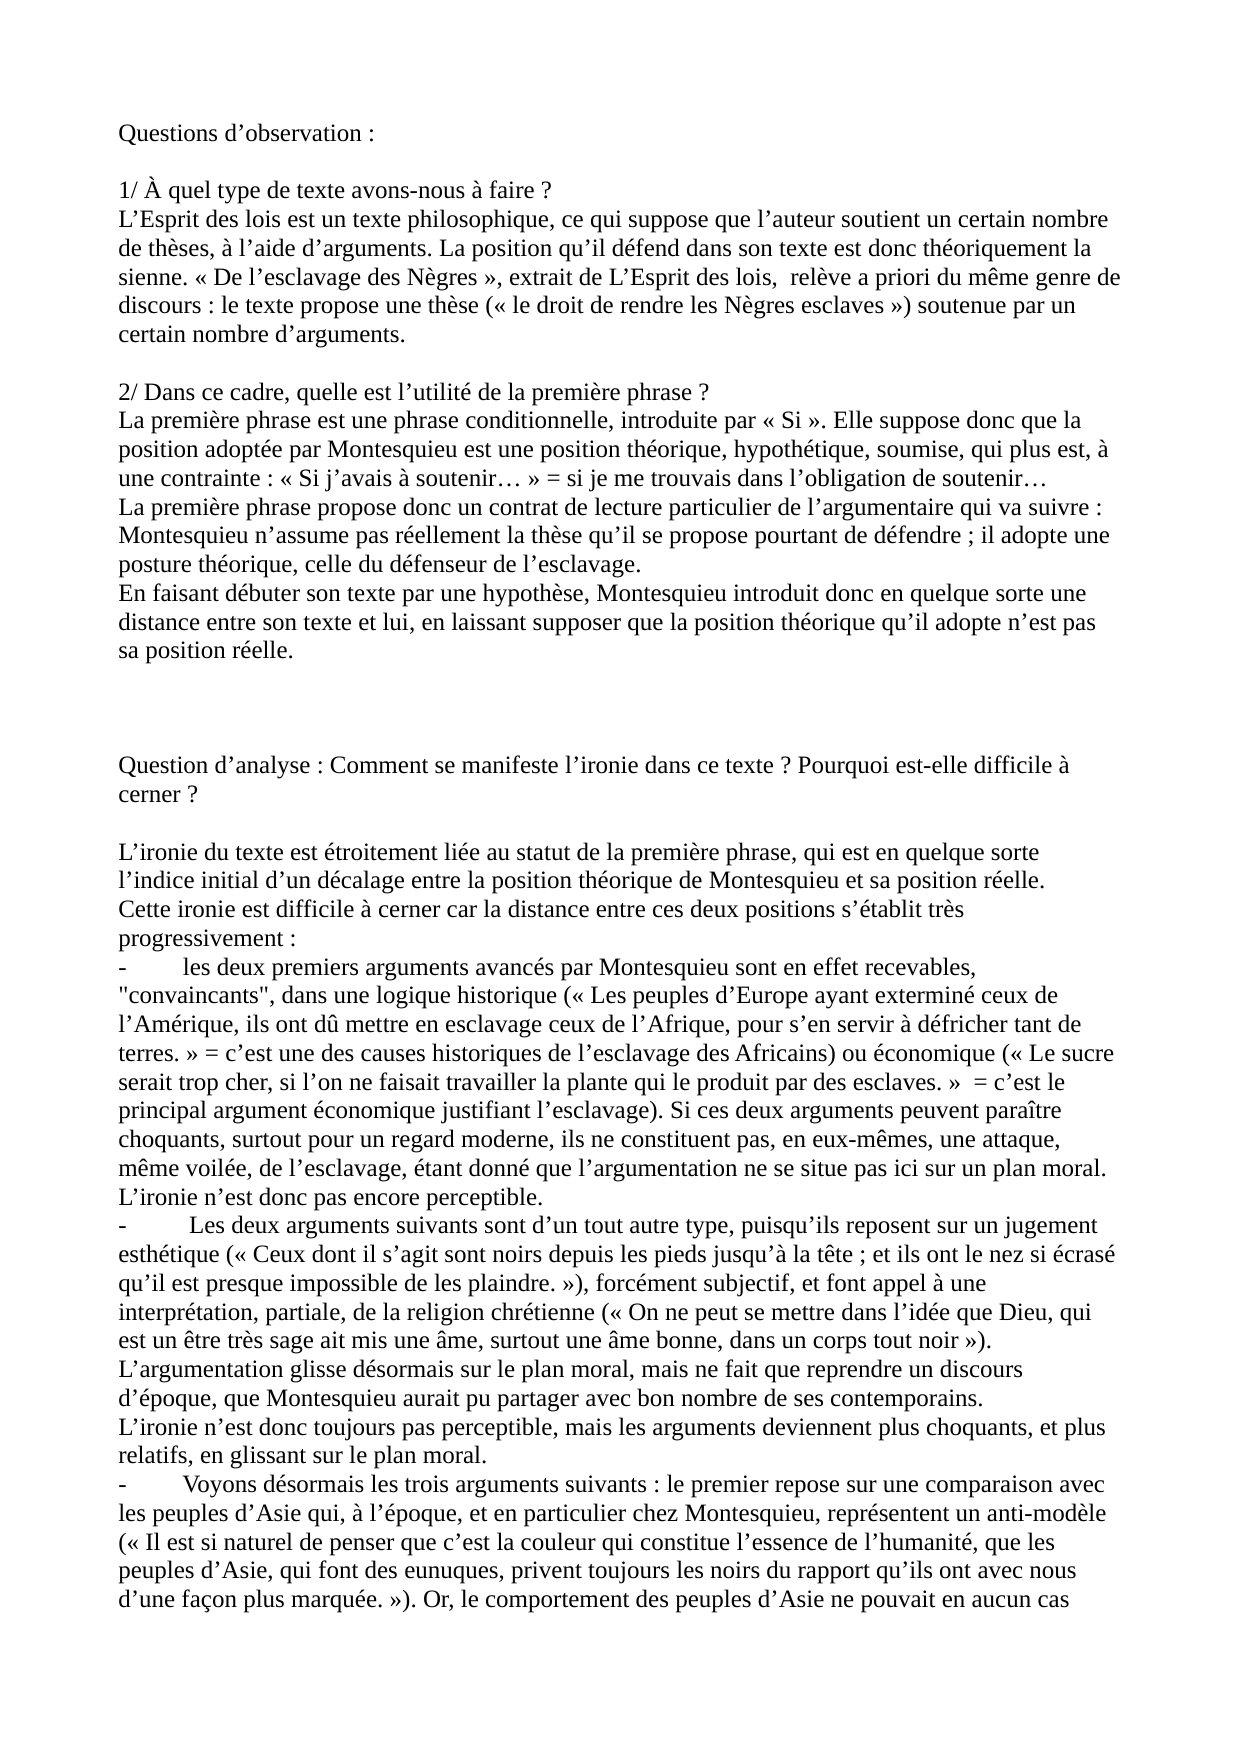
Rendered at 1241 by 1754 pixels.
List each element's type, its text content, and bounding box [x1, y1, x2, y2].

text L’Esprit des lois est un texte philosophique, ce qui suppose que l’auteur soutient un certain nombre de thèses, à l’aide d’arguments. La position qu’il défend dans son texte est donc théoriquement la sienne. « De l’esclavage des Nègres », extrait de L’Esprit des lois, relève a priori du même genre de discours : le texte propose une thèse (« le droit de rendre les Nègres esclaves ») soutenue par un certain nombre d’arguments. [118, 204, 1122, 348]
text - les deux premiers arguments avancés par Montesquieu sont en effet recevables, "convaincants", dans une logique historique (« Les peuples d’Europe ayant exterminé ceux de l’Amérique, ils ont dû mettre en esclavage ceux de l’Afrique, pour s’en servir à défricher tant de terres. » = c’est une des causes historiques de l’esclavage des Africains) ou économique (« Le sucre serait trop cher, si l’on ne faisait travailler la plante qui le produit par des esclaves. » = c’est le principal argument économique justifiant l’esclavage). Si ces deux arguments peuvent paraître choquants, surtout pour un regard moderne, ils ne constituent pas, en eux-mêmes, une attaque, même voilée, de l’esclavage, étant donné que l’argumentation ne se situe pas ici sur un plan moral. L’ironie n’est donc pas encore perceptible. [118, 952, 1122, 1211]
text La première phrase est une phrase conditionnelle, introduite par « Si ». Elle suppose donc que la position adoptée par Montesquieu est une position théorique, hypothétique, soumise, qui plus est, à une contrainte : « Si j’avais à soutenir… » = si je me trouvais dans l’obligation de soutenir… [118, 406, 1122, 492]
text Question d’analyse : Comment se manifeste l’ironie dans ce texte ? Pourquoi est-elle difficile à cerner ? [118, 751, 1122, 808]
text 2/ Dans ce cadre, quelle est l’utilité de la première phrase ? [118, 377, 1122, 406]
text - Les deux arguments suivants sont d’un tout autre type, puisqu’ils reposent sur un jugement esthétique (« Ceux dont il s’agit sont noirs depuis les pieds jusqu’à la tête ; et ils ont le nez si écrasé qu’il est presque impossible de les plaindre. »), forcément subjectif, et font appel à une interprétation, partiale, de la religion chrétienne (« On ne peut se mettre dans l’idée que Dieu, qui est un être très sage ait mis une âme, surtout une âme bonne, dans un corps tout noir »). L’argumentation glisse désormais sur le plan moral, mais ne fait que reprendre un discours d’époque, que Montesquieu aurait pu partager avec bon nombre de ses contemporains. [118, 1211, 1122, 1412]
text Questions d’observation : [118, 118, 1122, 147]
text L’ironie du texte est étroitement liée au statut de la première phrase, qui est en quelque sorte l’indice initial d’un décalage entre la position théorique de Montesquieu et sa position réelle. [118, 837, 1122, 894]
text 1/ À quel type de texte avons-nous à faire ? [118, 176, 1122, 204]
text Cette ironie est difficile à cerner car la distance entre ces deux positions s’établit très progressivement : [118, 894, 1122, 952]
text L’ironie n’est donc toujours pas perceptible, mais les arguments deviennent plus choquants, et plus relatifs, en glissant sur le plan moral. [118, 1412, 1122, 1469]
text En faisant débuter son texte par une hypothèse, Montesquieu introduit donc en quelque sorte une distance entre son texte et lui, en laissant supposer que la position théorique qu’il adopte n’est pas sa position réelle. [118, 578, 1122, 664]
text - Voyons désormais les trois arguments suivants : le premier repose sur une comparaison avec les peuples d’Asie qui, à l’époque, et en particulier chez Montesquieu, représentent un anti-modèle (« Il est si naturel de penser que c’est la couleur qui constitue l’essence de l’humanité, que les peuples d’Asie, qui font des eunuques, privent toujours les noirs du rapport qu’ils ont avec nous d’une façon plus marquée. »). Or, le comportement des peuples d’Asie ne pouvait en aucun cas [118, 1469, 1122, 1613]
text La première phrase propose donc un contrat de lecture particulier de l’argumentaire qui va suivre : Montesquieu n’assume pas réellement la thèse qu’il se propose pourtant de défendre ; il adopte une posture théorique, celle du défenseur de l’esclavage. [118, 492, 1122, 578]
